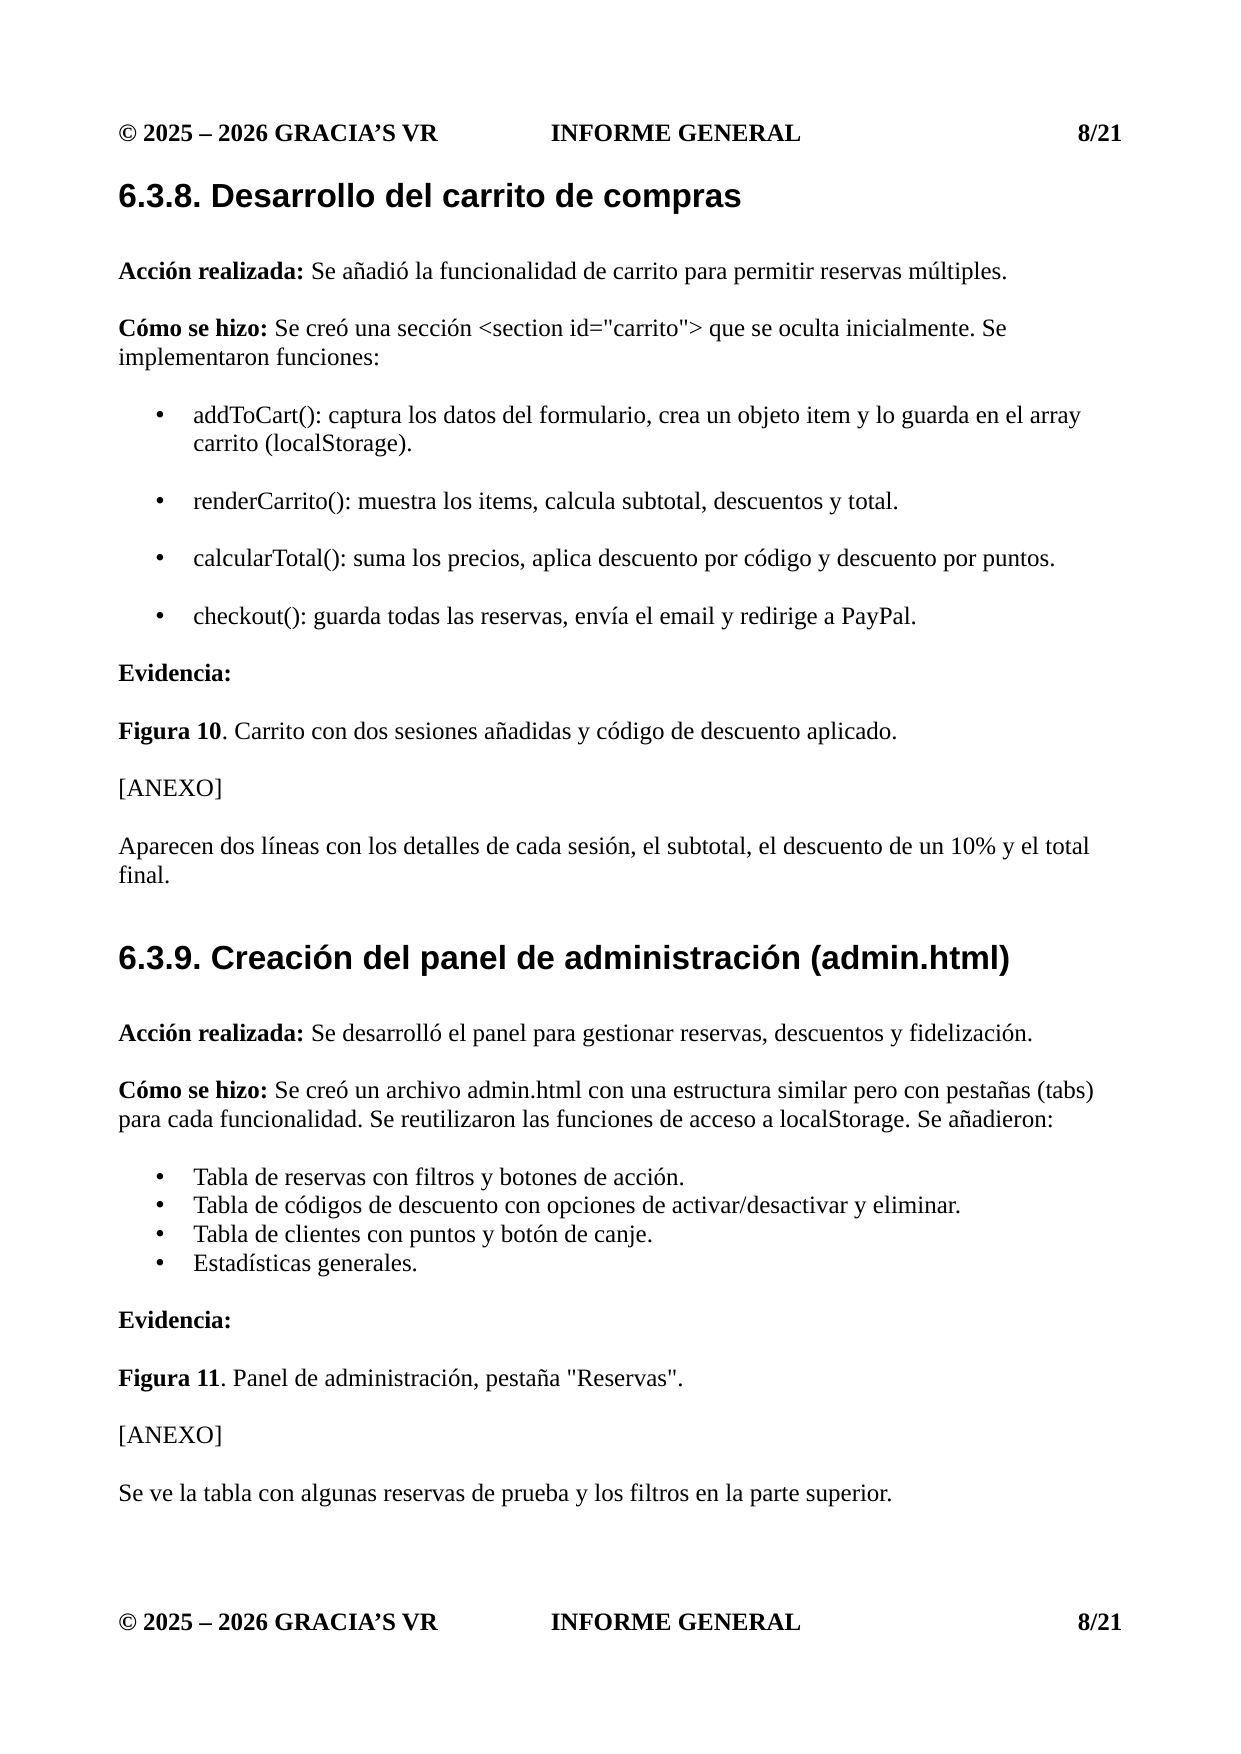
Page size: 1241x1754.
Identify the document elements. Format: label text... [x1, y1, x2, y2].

text Evidencia: [118, 1305, 1122, 1334]
text Acción realizada: Se añadió la funcionalidad de carrito para permitir reservas múltiples. [118, 256, 1122, 285]
text Se ve la tabla con algunas reservas de prueba y los filtros en la parte superior. [118, 1478, 1122, 1507]
list addToCart(): captura los datos del formulario, crea un objeto item y lo guarda en el array carrito (localStorage). [156, 400, 1122, 457]
subtitle 6.3.9. Creación del panel de administración (admin.html) [118, 938, 1122, 977]
list renderCarrito(): muestra los items, calcula subtotal, descuentos y total. [156, 486, 1122, 515]
text Cómo se hizo: Se creó una sección <section id="carrito"> que se oculta inicialmente. Se implementaron funciones: [118, 313, 1122, 371]
list checkout(): guarda todas las reservas, envía el email y redirige a PayPal. [156, 601, 1122, 630]
text [ANEXO] [118, 1420, 1122, 1449]
list Tabla de códigos de descuento con opciones de activar/desactivar y eliminar. [156, 1190, 1122, 1219]
text Aparecen dos líneas con los detalles de cada sesión, el subtotal, el descuento de un 10% y el total final. [118, 831, 1122, 888]
text Figura 10. Carrito con dos sesiones añadidas y código de descuento aplicado. [118, 716, 1122, 745]
text [ANEXO] [118, 773, 1122, 802]
text Cómo se hizo: Se creó un archivo admin.html con una estructura similar pero con pestañas (tabs) para cada funcionalidad. Se reutilizaron las funciones de acceso a localStorage. Se añadieron: [118, 1075, 1122, 1133]
list Tabla de clientes con puntos y botón de canje. [156, 1219, 1122, 1248]
list calcularTotal(): suma los precios, aplica descuento por código y descuento por puntos. [156, 543, 1122, 572]
text Acción realizada: Se desarrolló el panel para gestionar reservas, descuentos y fidelización. [118, 1018, 1122, 1047]
text Evidencia: [118, 658, 1122, 687]
list Estadísticas generales. [156, 1248, 1122, 1277]
subtitle 6.3.8. Desarrollo del carrito de compras [118, 176, 1122, 215]
text Figura 11. Panel de administración, pestaña "Reservas". [118, 1363, 1122, 1392]
list Tabla de reservas con filtros y botones de acción. [156, 1162, 1122, 1190]
